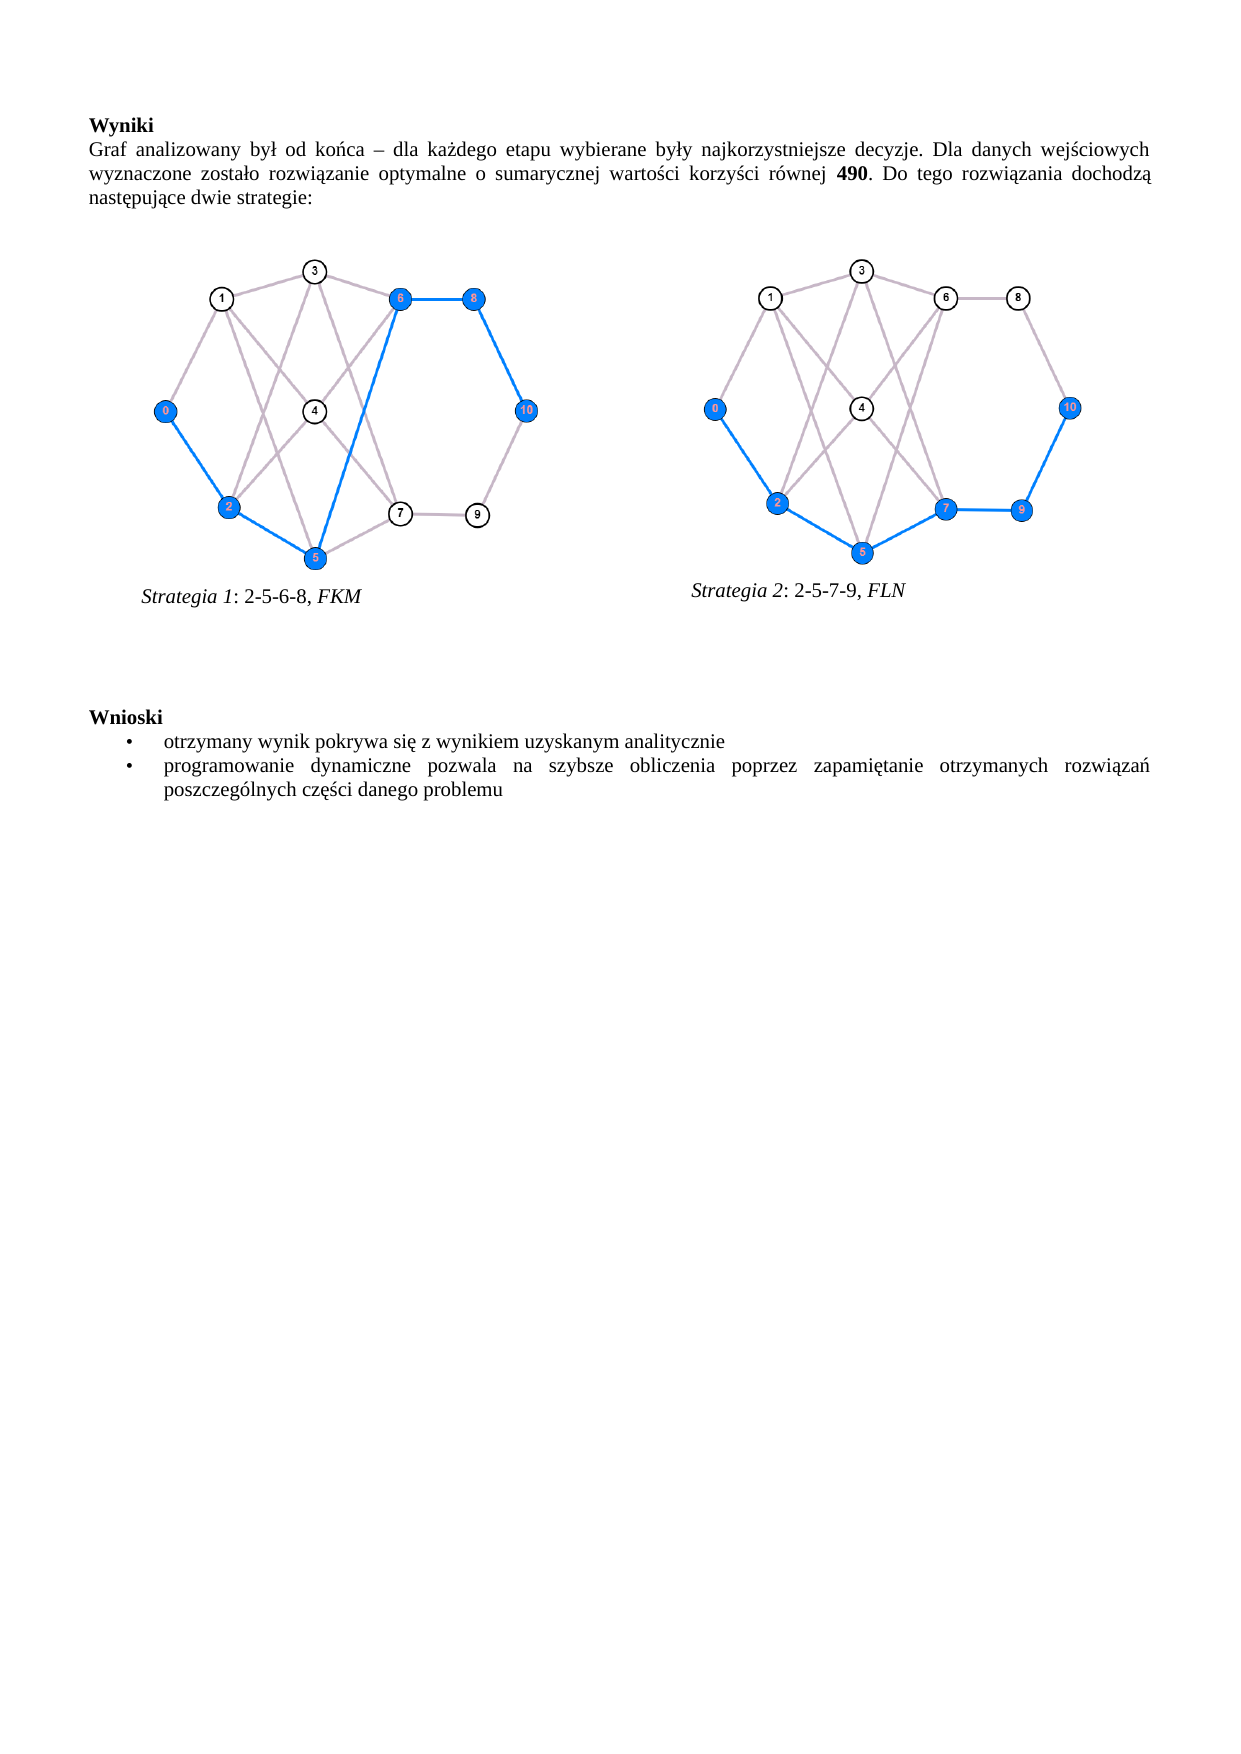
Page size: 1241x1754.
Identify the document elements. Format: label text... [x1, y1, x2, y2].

list programowanie dynamiczne pozwala na szybsze obliczenia poprzez zapamiętanie otrzymanych rozwiązań poszczególnych części danego problemu [126, 753, 1152, 801]
picture [141, 250, 553, 580]
text Graf analizowany był od końca – dla każdego etapu wybierane były najkorzystniejsze decyzje. Dla danych wejściowych wyznaczone zostało rozwiązanie optymalne o sumarycznej wartości korzyści równej 490. Do tego rozwiązania dochodzą następujące dwie strategie: [88, 137, 1152, 209]
text Wnioski [88, 705, 1152, 729]
picture [691, 250, 1096, 574]
text Wyniki [88, 113, 1152, 137]
text Strategia 1: 2-5-6-8, FKM [141, 580, 553, 608]
text Strategia 2: 2-5-7-9, FLN [691, 574, 1095, 602]
list otrzymany wynik pokrywa się z wynikiem uzyskanym analitycznie [126, 729, 1152, 753]
